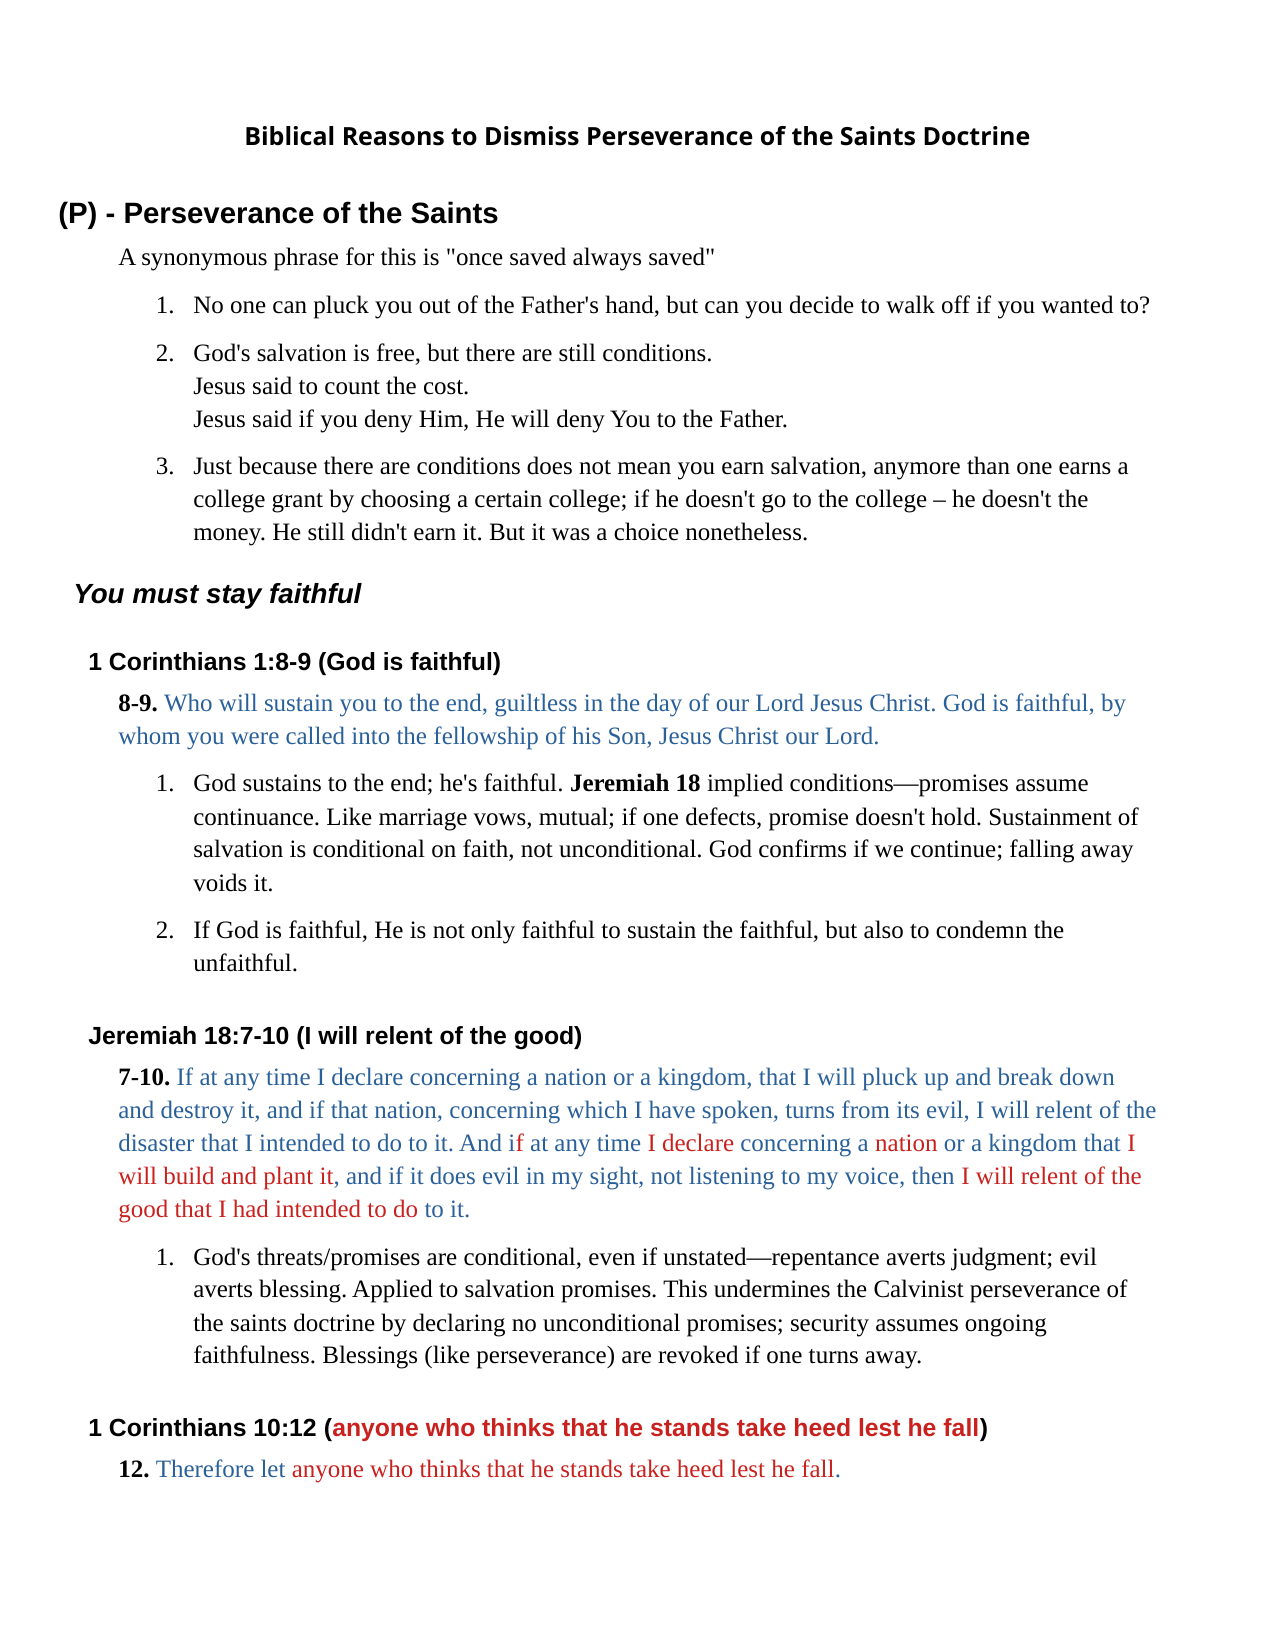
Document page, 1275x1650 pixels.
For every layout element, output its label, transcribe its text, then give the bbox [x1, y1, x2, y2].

subtitle (P) - Perseverance of the Saints [58, 196, 1157, 230]
text A synonymous phrase for this is "once saved always saved" [118, 242, 1157, 271]
text 7-10. If at any time I declare concerning a nation or a kingdom, that I will pluck up and break down and destroy it, and if that nation, concerning which I have spoken, turns from its evil, I will relent of the disaster that I intended to do to it. And if at any time I declare concerning a nation or a kingdom that I will build and plant it, and if it does evil in my sight, not listening to my voice, then I will relent of the good that I had intended to do to it. [118, 1062, 1157, 1223]
subtitle Jeremiah 18:7-10 (I will relent of the good) [88, 1021, 1157, 1049]
text 8-9. Who will sustain you to the end, guiltless in the day of our Lord Jesus Christ. God is faithful, by whom you were called into the fellowship of his Son, Jesus Christ our Lord. [118, 688, 1157, 750]
text 12. Therefore let anyone who thinks that he stands take heed lest he fall. [118, 1454, 1157, 1483]
subtitle 1 Corinthians 1:8-9 (God is faithful) [88, 647, 1157, 675]
list God sustains to the end; he's faithful. Jeremiah 18 implied conditions—promises assume continuance. Like marriage vows, mutual; if one defects, promise doesn't hold. Sustainment of salvation is conditional on faith, not unconditional. God confirms if we continue; falling away voids it. [156, 768, 1157, 896]
list Just because there are conditions does not mean you earn salvation, anymore than one earns a college grant by choosing a certain college; if he doesn't go to the college – he doesn't the money. He still didn't earn it. But it was a choice nonetheless. [156, 451, 1157, 546]
subtitle 1 Corinthians 10:12 (anyone who thinks that he stands take heed lest he fall) [88, 1413, 1157, 1442]
list God's salvation is free, but there are still conditions. Jesus said to count the cost. Jesus said if you deny Him, He will deny You to the Father. [156, 338, 1157, 432]
list No one can pluck you out of the Father's hand, but can you decide to walk off if you wanted to? [156, 290, 1157, 319]
list God's threats/promises are conditional, even if unstated—repentance averts judgment; evil averts blessing. Applied to salvation promises. This undermines the Calvinist perseverance of the saints doctrine by declaring no unconditional promises; security assumes ongoing faithfulness. Blessings (like perseverance) are revoked if one turns away. [156, 1242, 1157, 1369]
list If God is faithful, He is not only faithful to sustain the faithful, but also to condemn the unfaithful. [156, 915, 1157, 977]
subtitle You must stay faithful [73, 577, 1157, 609]
